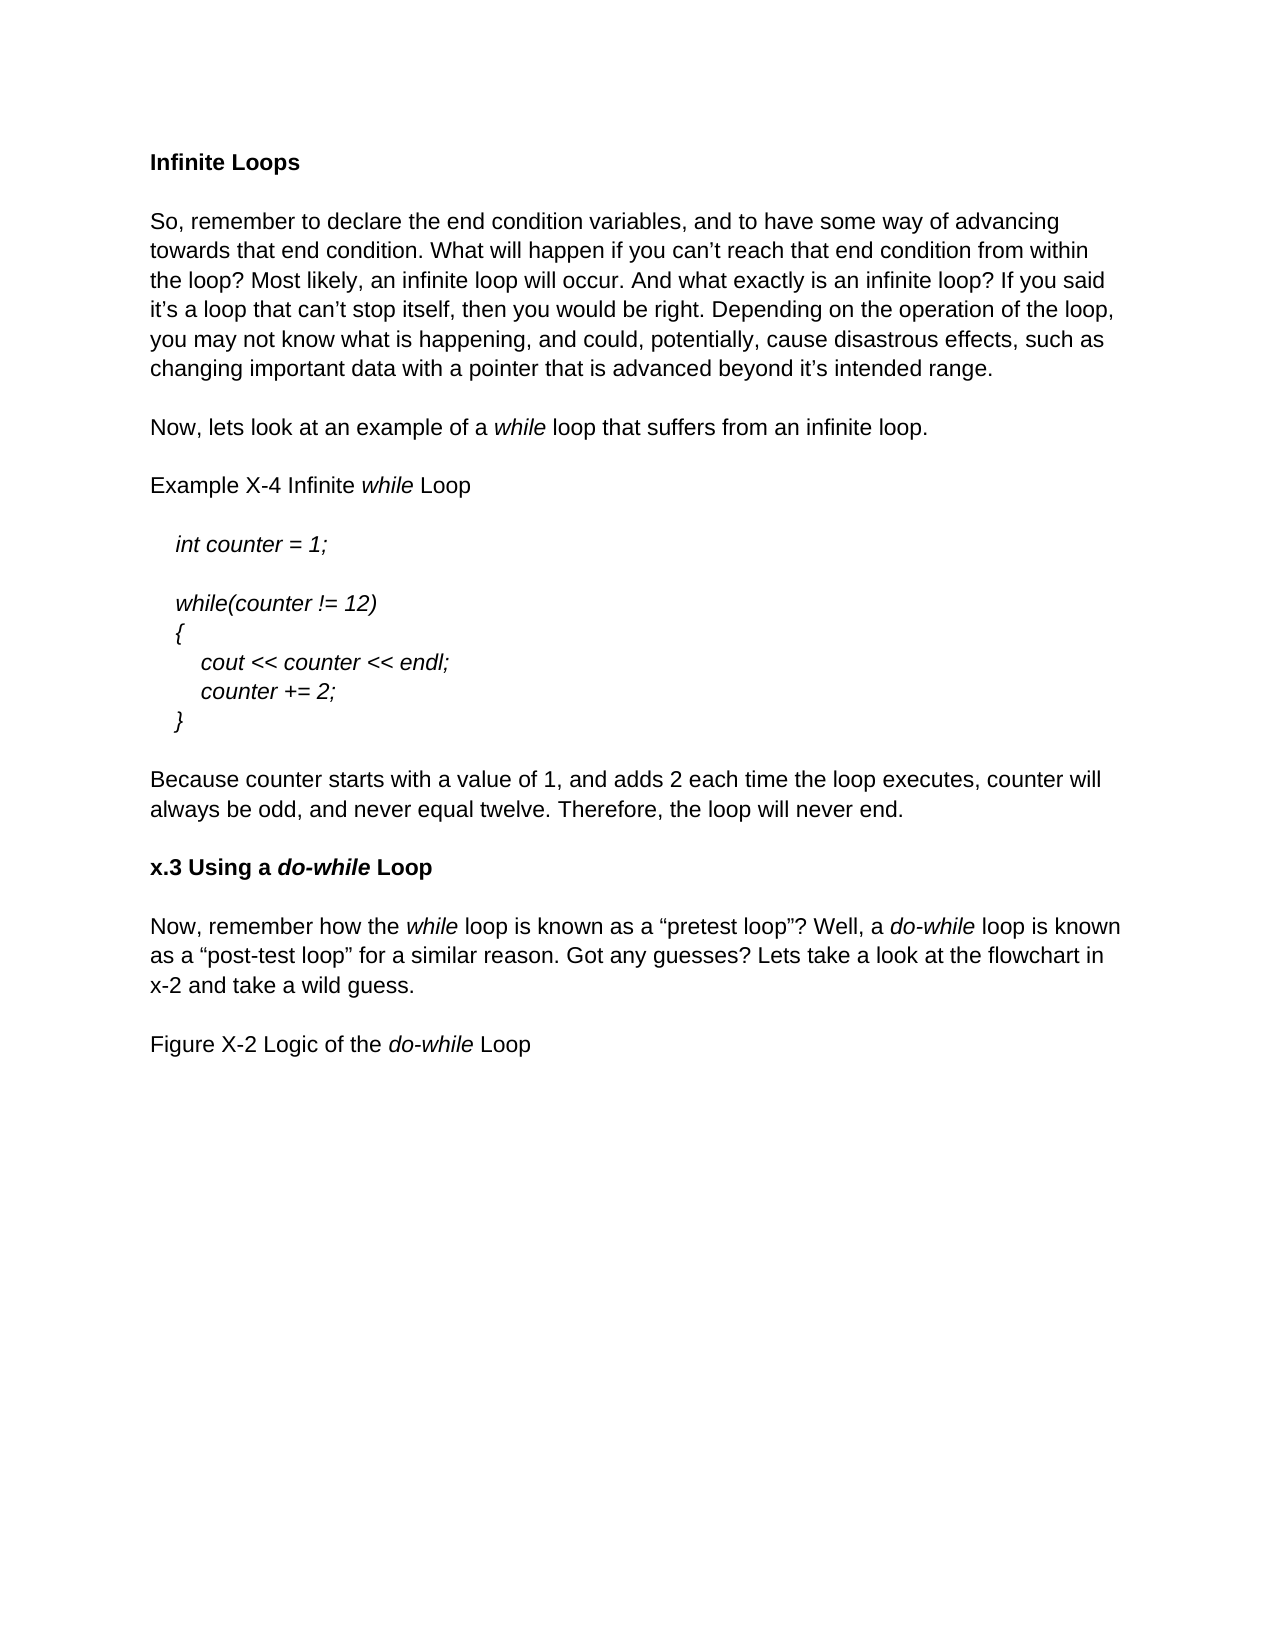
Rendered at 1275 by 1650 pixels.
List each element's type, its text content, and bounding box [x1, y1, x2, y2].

text So, remember to declare the end condition variables, and to have some way of advancing towards that end condition. What will happen if you can’t reach that end condition from within the loop? Most likely, an infinite loop will occur. And what exactly is an infinite loop? If you said it’s a loop that can’t stop itself, then you would be right. Depending on the operation of the loop, you may not know what is happening, and could, potentially, cause disastrous effects, such as changing important data with a pointer that is advanced beyond it’s intended range. [150, 209, 1125, 381]
text Because counter starts with a value of 1, and adds 2 each time the loop executes, counter will always be odd, and never equal twelve. Therefore, the loop will never end. [150, 767, 1125, 822]
text Now, lets look at an example of a while loop that suffers from an infinite loop. [150, 414, 1125, 440]
text } [150, 708, 1125, 734]
text Figure X-2 Logic of the do-while Loop [150, 1031, 1125, 1057]
text int counter = 1; [150, 532, 1125, 557]
text cout << counter << endl; [150, 649, 1125, 675]
text counter += 2; [150, 679, 1125, 704]
text while(counter != 12) [150, 591, 1125, 616]
text x.3 Using a do-while Loop [150, 855, 1125, 881]
text { [150, 620, 1125, 646]
text Now, remember how the while loop is known as a “pretest loop”? Well, a do-while loop is known as a “post-test loop” for a similar reason. Got any guesses? Lets take a look at the flowchart in x-2 and take a wild guess. [150, 914, 1125, 998]
text Example X-4 Infinite while Loop [150, 473, 1125, 499]
text Infinite Loops [150, 150, 1125, 176]
